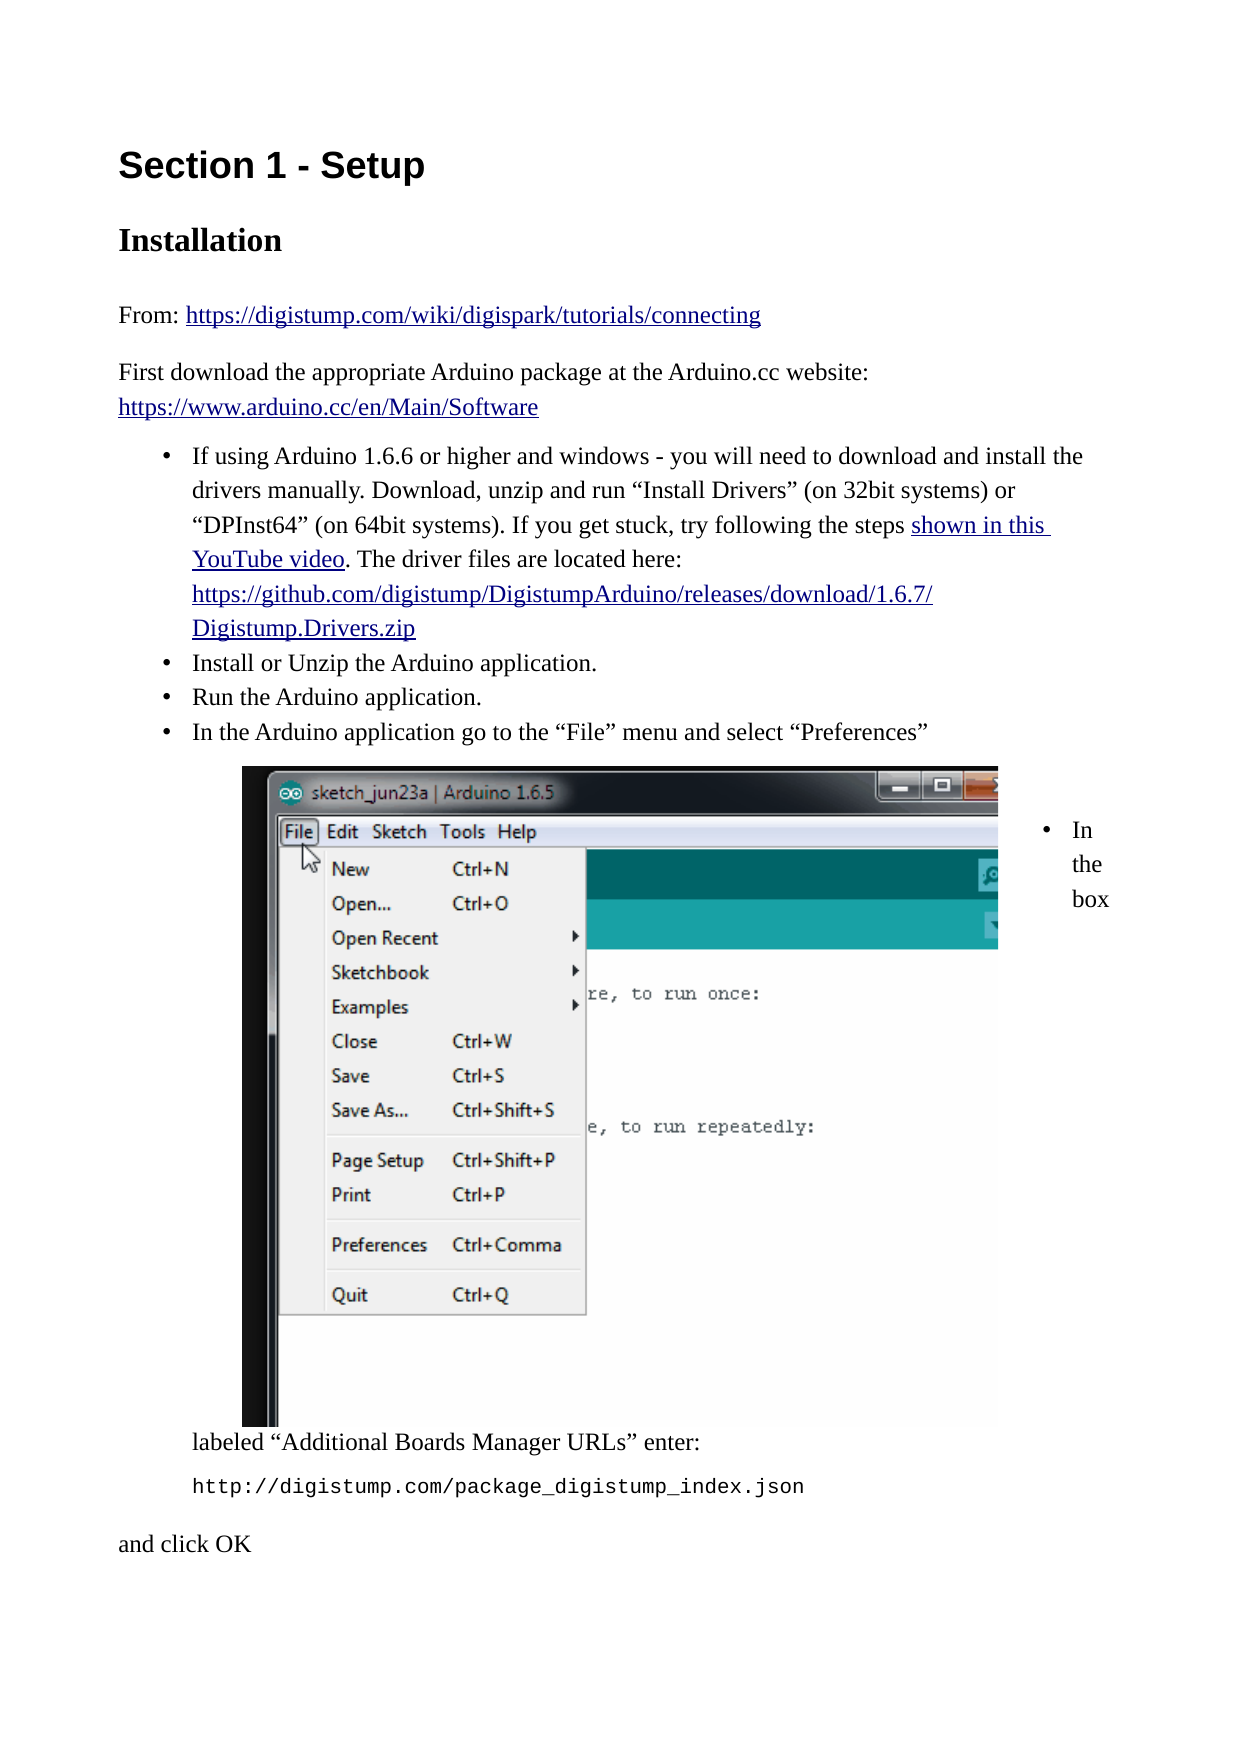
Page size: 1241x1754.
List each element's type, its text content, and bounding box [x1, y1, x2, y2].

text From: https://digistump.com/wiki/digispark/tutorials/connecting [118, 300, 1122, 329]
subtitle Installation [118, 220, 1122, 259]
text First download the appropriate Arduino package at the Arduino.cc website: https://www.arduino.cc/en/Main/Software [118, 357, 1122, 421]
list Install or Unzip the Arduino application. [162, 648, 1122, 677]
picture [242, 766, 999, 1427]
subtitle Section 1 - Setup [118, 143, 1122, 187]
list Run the Arduino application. [162, 682, 1122, 711]
list If using Arduino 1.6.6 or higher and windows - you will need to download and install the drivers manually. Download, unzip and run “Install Drivers” (on 32bit systems) or “DPInst64” (on 64bit systems). If you get stuck, try following the steps shown in this YouTube video. The driver files are located here: https://github.com/digistump/DigistumpArduino/releases/download/1.6.7/Digistump.Drivers.zip [162, 441, 1122, 642]
list In the Arduino application go to the “File” menu and select “Preferences” [162, 717, 1122, 746]
list In the box labeled “Additional Boards Manager URLs” enter: [162, 815, 1122, 1456]
list http://digistump.com/package_digistump_index.json [162, 1476, 1122, 1499]
text and click OK [118, 1529, 1122, 1558]
